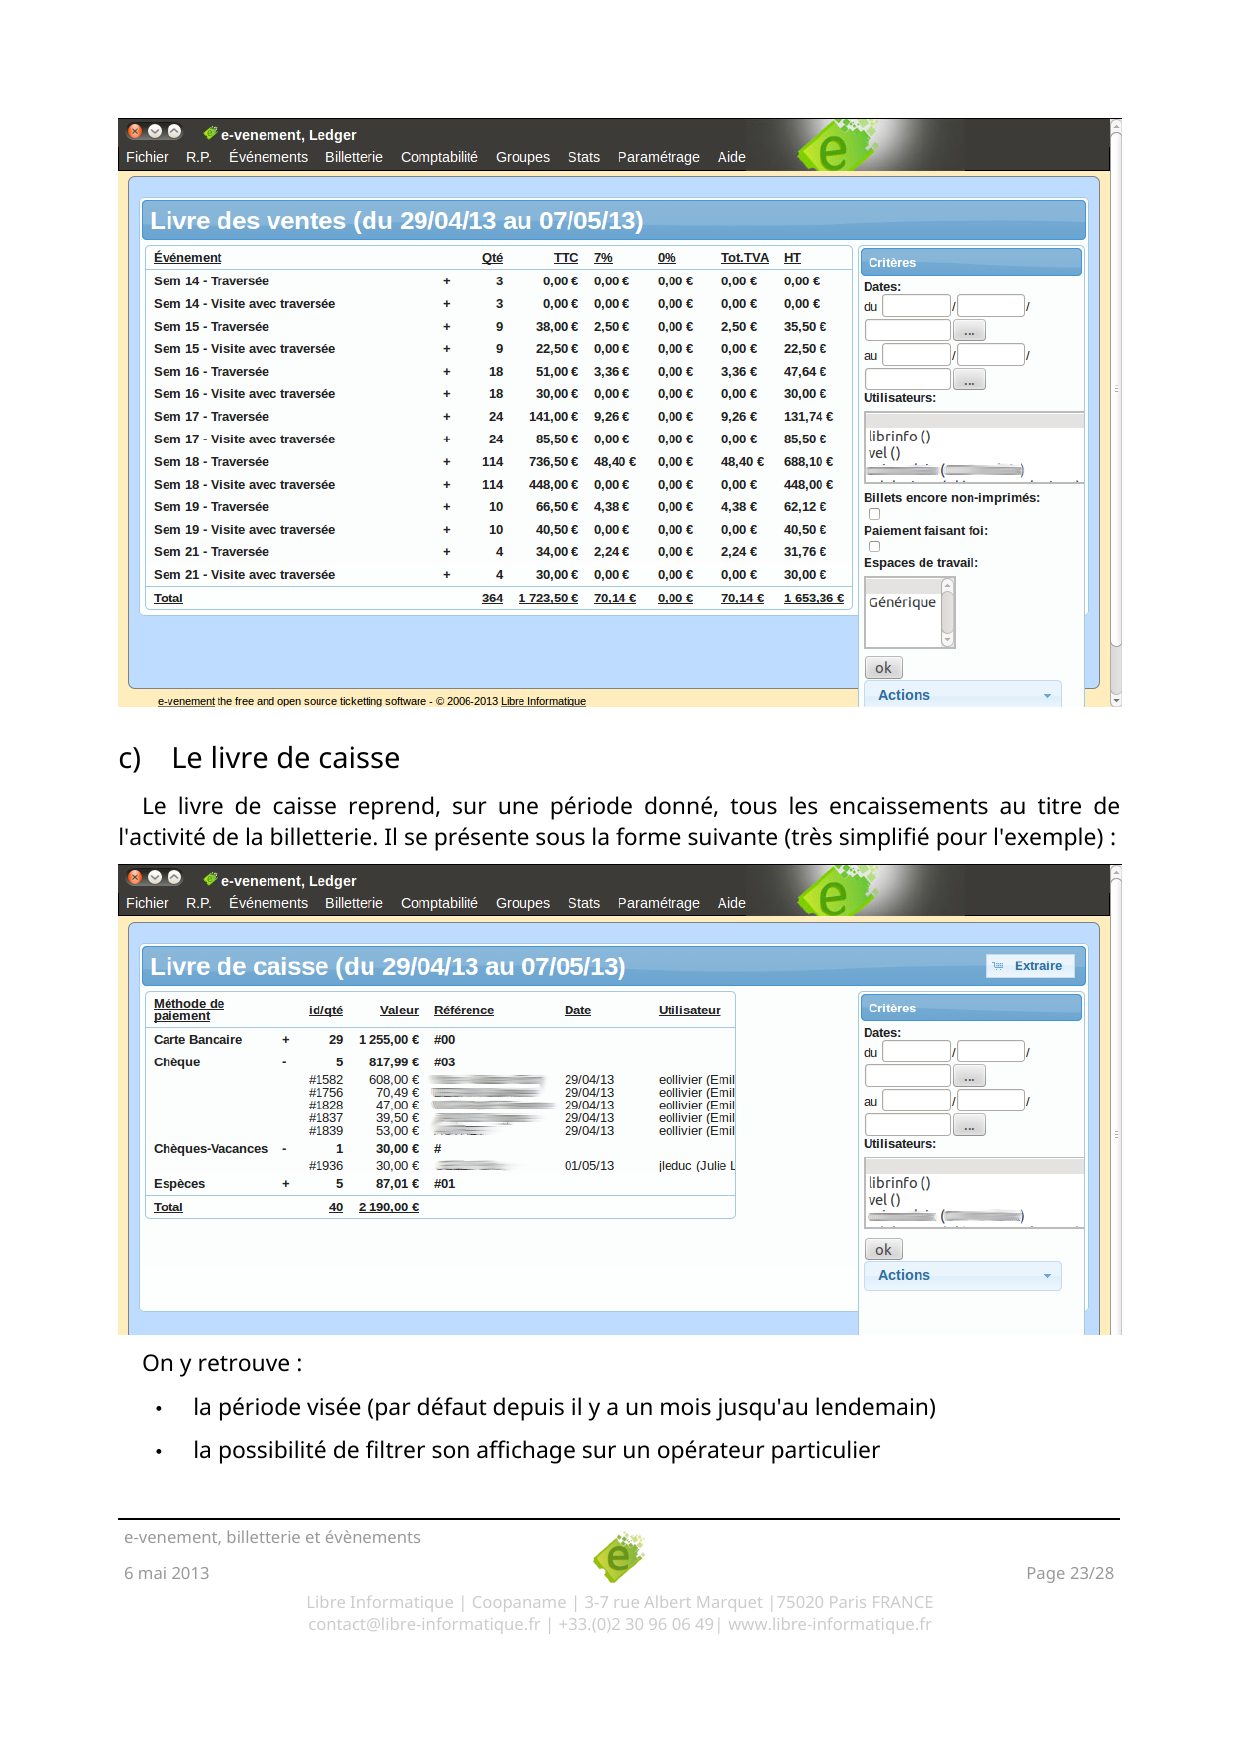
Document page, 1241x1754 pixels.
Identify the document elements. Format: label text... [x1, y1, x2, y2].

picture [118, 864, 1122, 1335]
list la période visée (par défaut depuis il y a un mois jusqu'au lendemain) [156, 1390, 1122, 1422]
picture [118, 118, 1122, 707]
text Le livre de caisse reprend, sur une période donné, tous les encaissements au titre de l'activité de la billetterie. Il se présente sous la forme suivante (très simplifié pour l'exemple) : [118, 790, 1122, 852]
subtitle Le livre de caisse [118, 738, 1122, 777]
picture [590, 1531, 650, 1585]
text On y retrouve : [118, 1347, 1122, 1378]
list la possibilité de filtrer son affichage sur un opérateur particulier [156, 1434, 1122, 1465]
